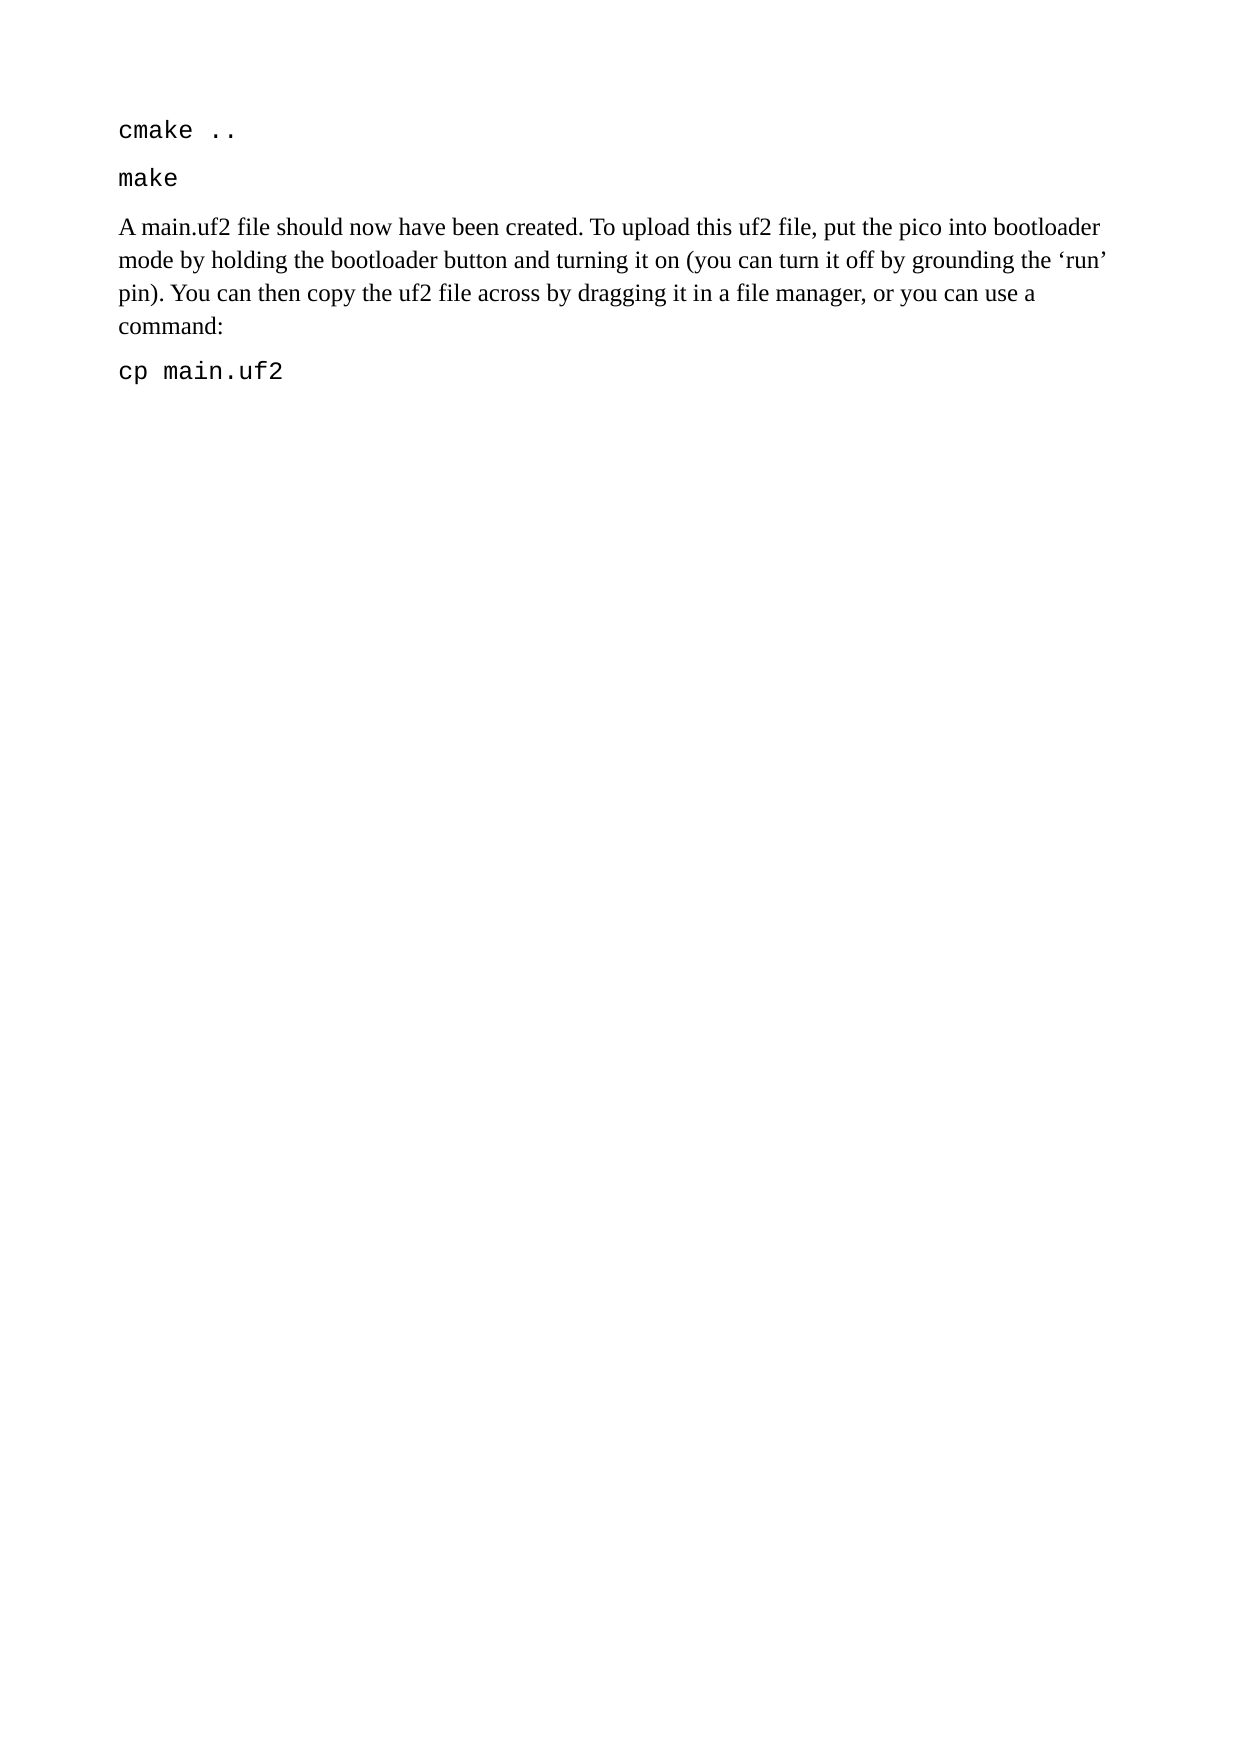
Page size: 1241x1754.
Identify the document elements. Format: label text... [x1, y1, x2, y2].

text make [118, 165, 1122, 193]
text cmake .. [118, 118, 1122, 146]
text cp main.uf2 [118, 359, 1122, 387]
text A main.uf2 file should now have been created. To upload this uf2 file, put the pico into bootloader mode by holding the bootloader button and turning it on (you can turn it off by grounding the ‘run’ pin). You can then copy the uf2 file across by dragging it in a file manager, or you can use a command: [118, 212, 1122, 340]
